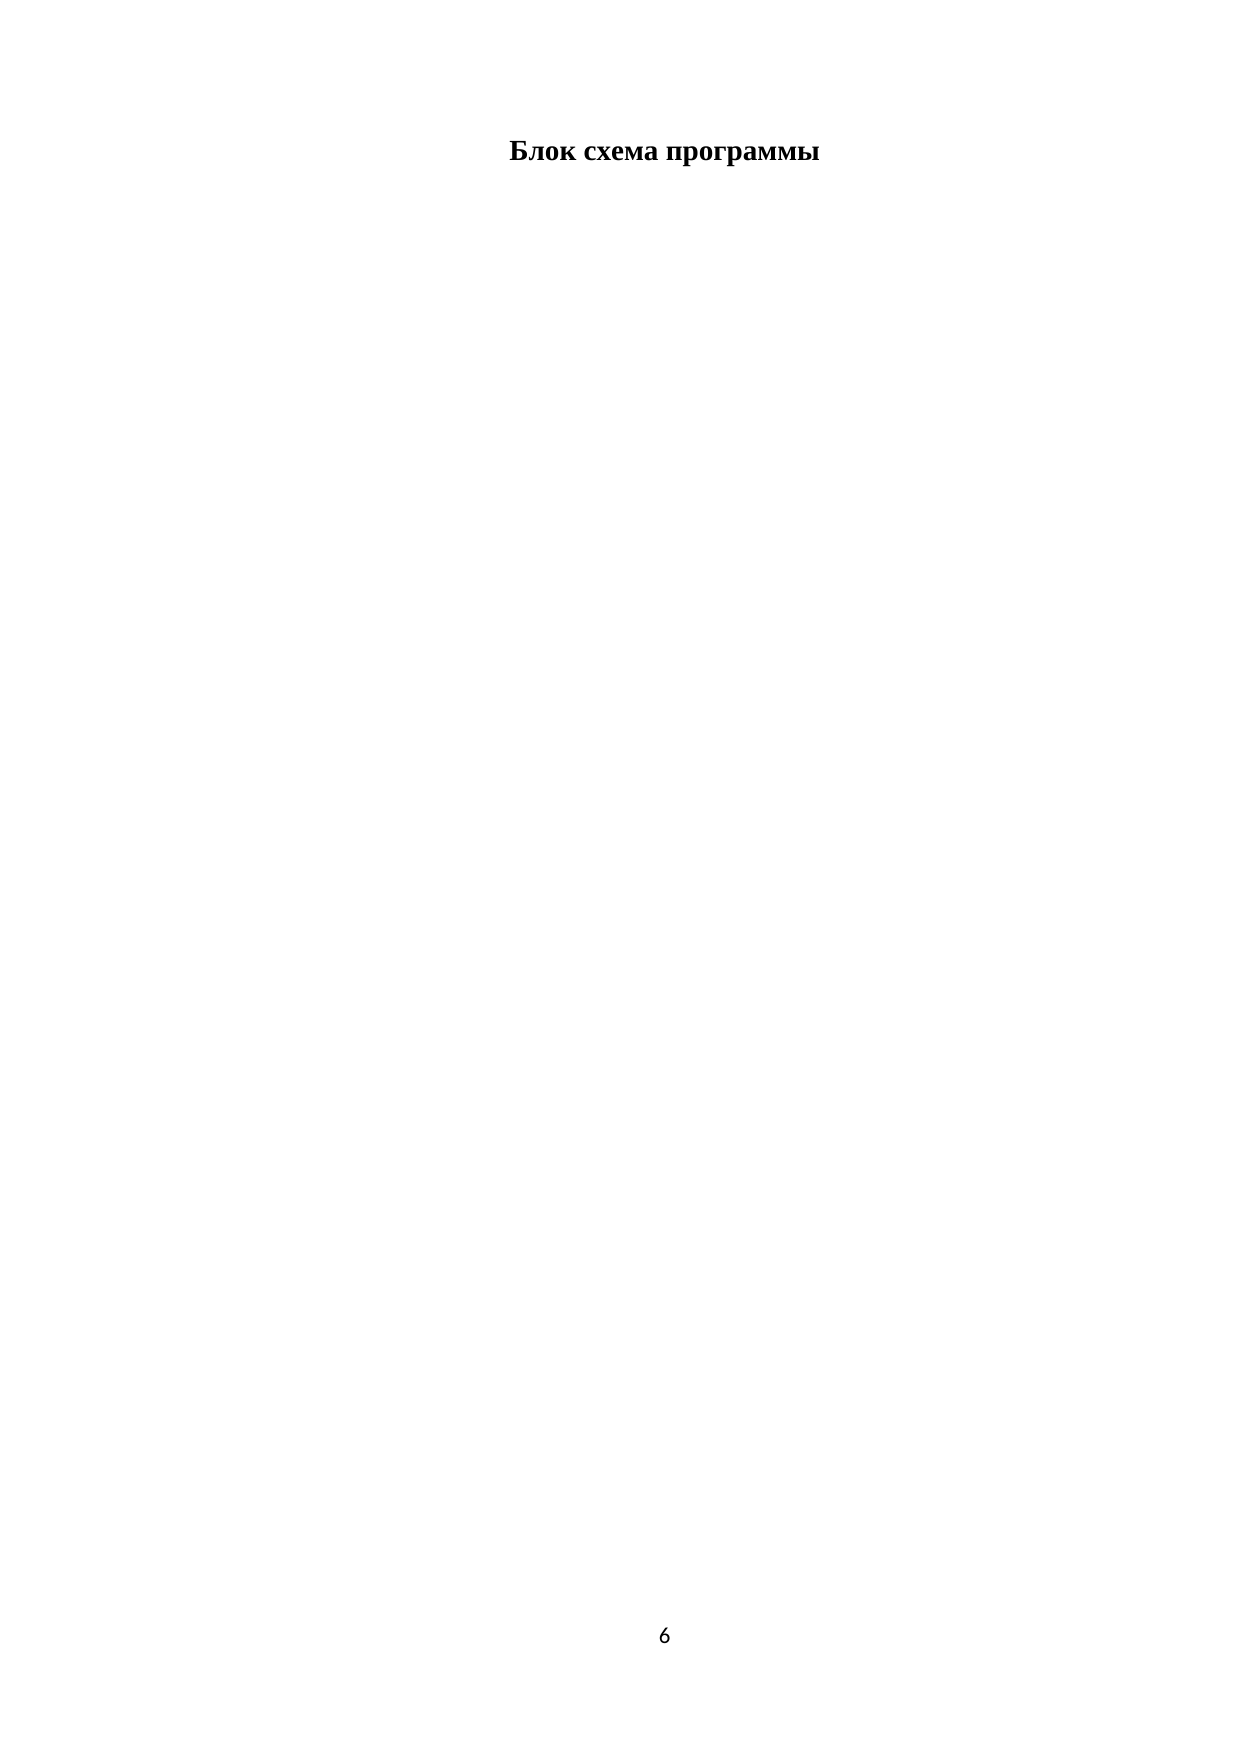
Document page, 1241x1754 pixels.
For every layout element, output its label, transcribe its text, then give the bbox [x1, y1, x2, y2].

subtitle Блок схема программы [177, 133, 1152, 167]
